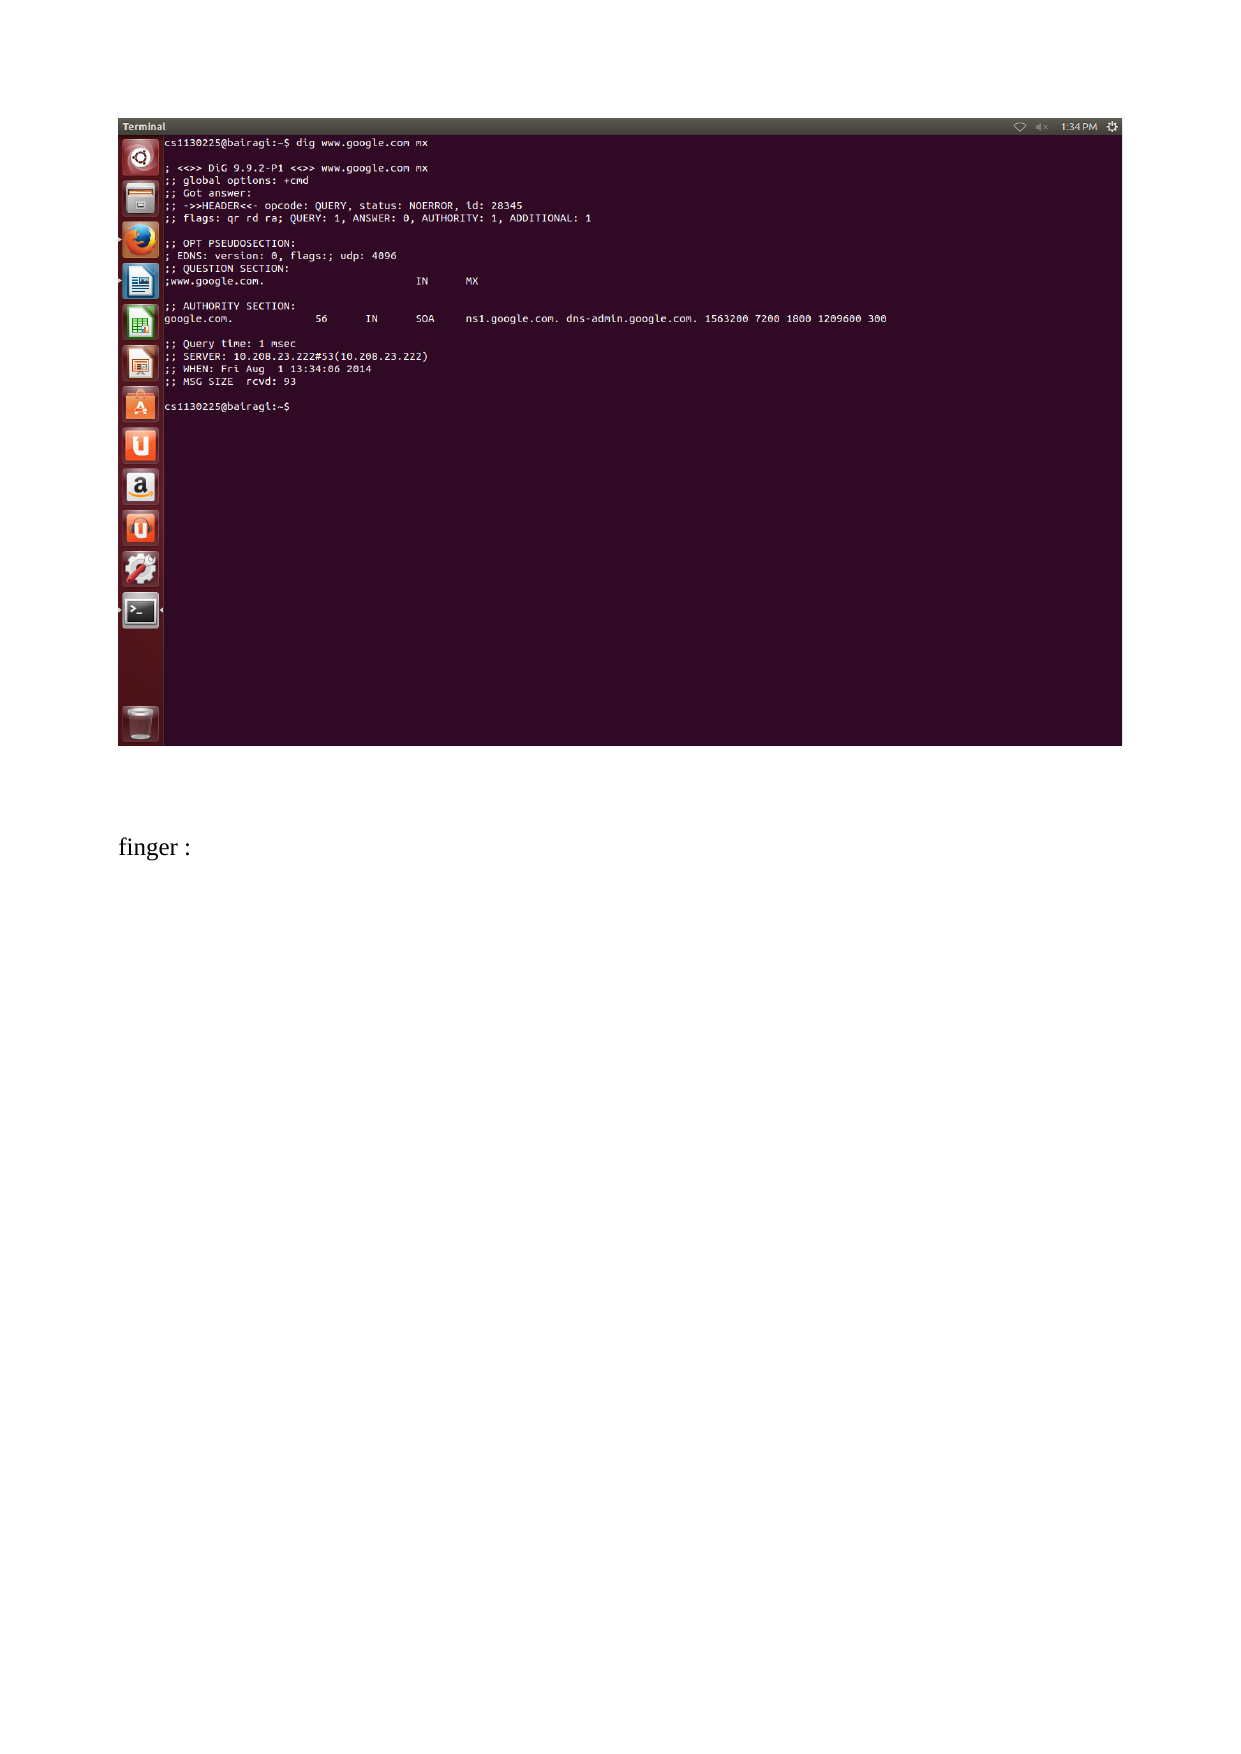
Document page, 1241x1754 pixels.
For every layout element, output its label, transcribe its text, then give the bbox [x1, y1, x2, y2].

picture [118, 118, 1123, 746]
text finger : [118, 832, 1122, 861]
